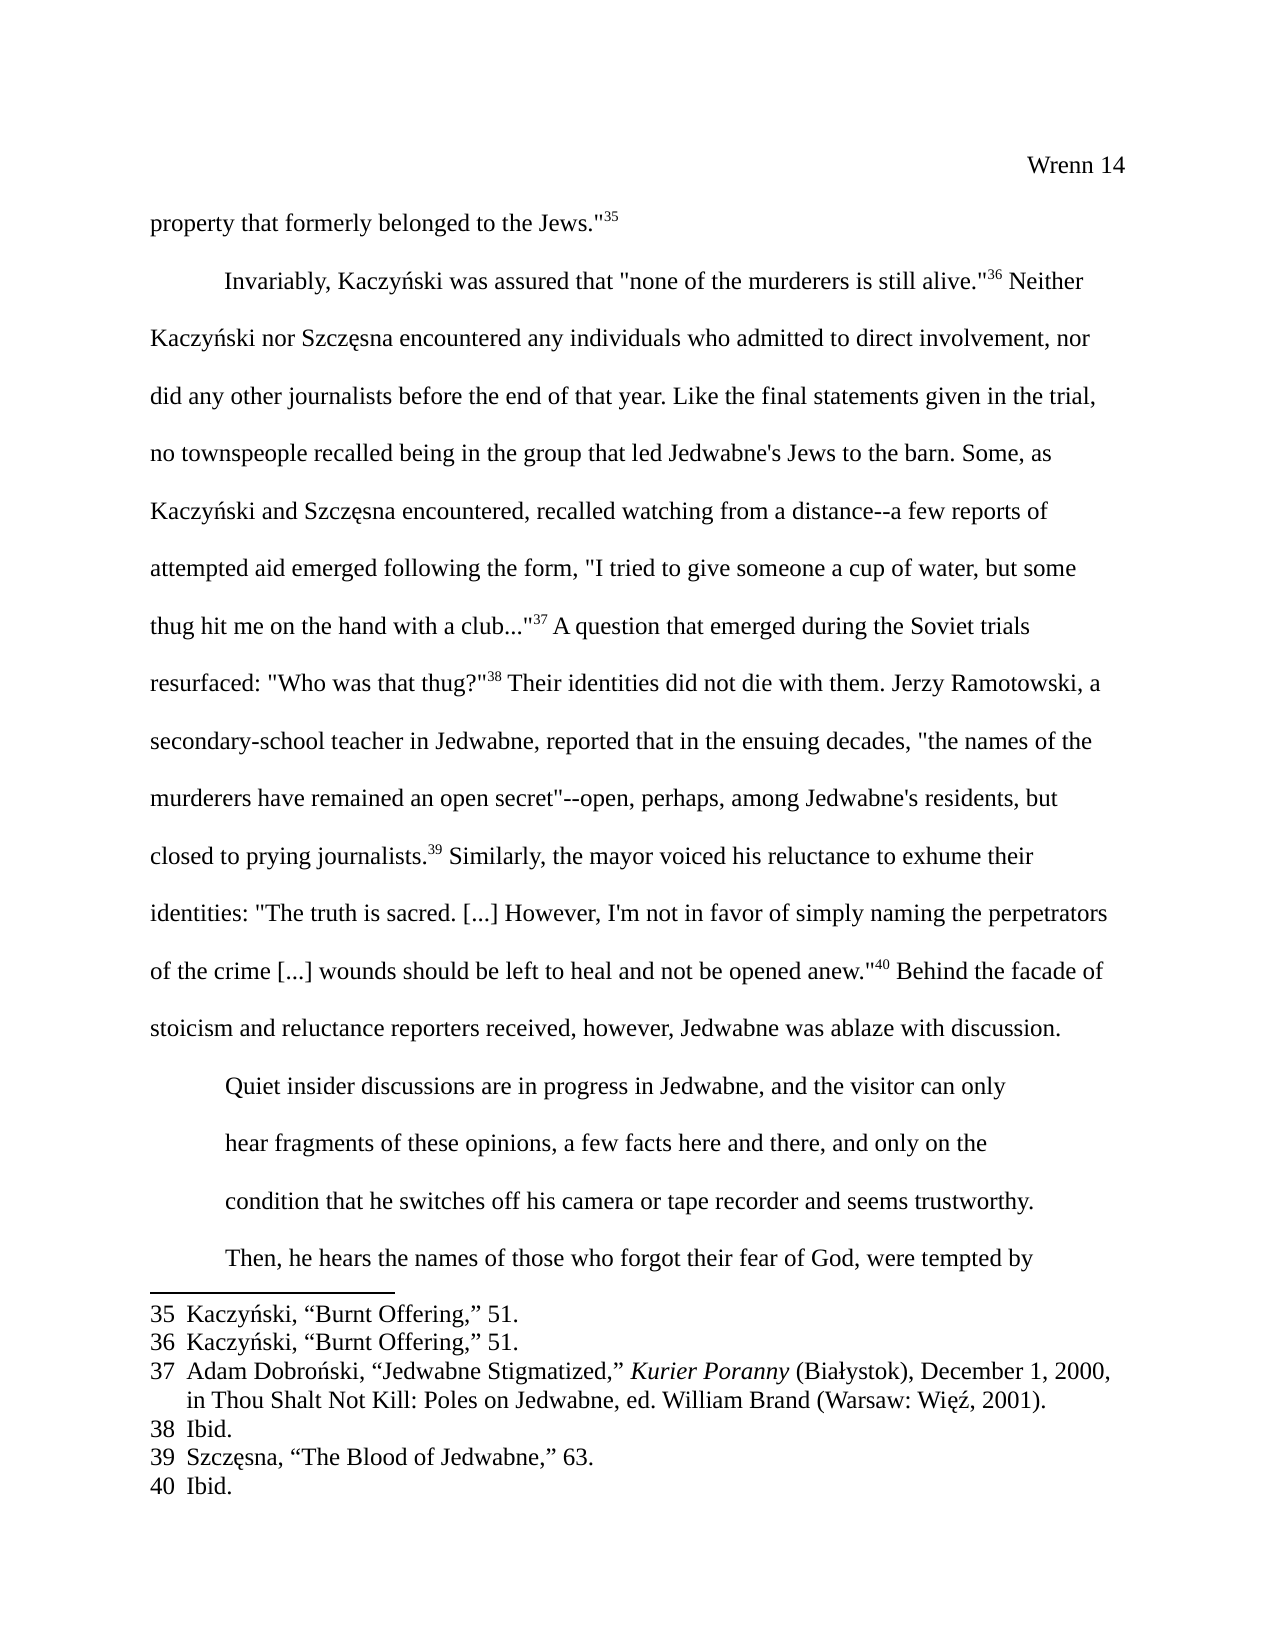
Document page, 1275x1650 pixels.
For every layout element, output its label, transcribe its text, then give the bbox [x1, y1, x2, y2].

text Szczęsna, “The Blood of Jedwabne,” 63. [150, 1442, 1125, 1471]
text Quiet insider discussions are in progress in Jedwabne, and the visitor can only hear fragments of these opinions, a few facts here and there, and only on the condition that he switches off his camera or tape recorder and seems trustworthy. Then, he hears the names of those who forgot their fear of God, were tempted by [225, 1071, 1050, 1272]
text Adam Dobroński, “Jedwabne Stigmatized,” Kurier Poranny (Białystok), December 1, 2000, in Thou Shalt Not Kill: Poles on Jedwabne, ed. William Brand (Warsaw: Więź, 2001). [150, 1356, 1125, 1414]
text Ibid. [150, 1471, 1125, 1500]
text Invariably, Kaczyński was assured that "none of the murderers is still alive." Neither Kaczyński nor Szczęsna encountered any individuals who admitted to direct involvement, nor did any other journalists before the end of that year. Like the final statements given in the trial, no townspeople recalled being in the group that led Jedwabne's Jews to the barn. Some, as Kaczyński and Szczęsna encountered, recalled watching from a distance--a few reports of attempted aid emerged following the form, "I tried to give someone a cup of water, but some thug hit me on the hand with a club..." A question that emerged during the Soviet trials resurfaced: "Who was that thug?" Their identities did not die with them. Jerzy Ramotowski, a secondary-school teacher in Jedwabne, reported that in the ensuing decades, "the names of the murderers have remained an open secret"--open, perhaps, among Jedwabne's residents, but closed to prying journalists. Similarly, the mayor voiced his reluctance to exhume their identities: "The truth is sacred. [...] However, I'm not in favor of simply naming the perpetrators of the crime [...] wounds should be left to heal and not be opened anew." Behind the facade of stoicism and reluctance reporters received, however, Jedwabne was ablaze with discussion. [150, 266, 1125, 1042]
text Kaczyński, “Burnt Offering,” 51. [150, 1299, 1125, 1327]
text property that formerly belonged to the Jews." [150, 208, 1125, 237]
text Kaczyński, “Burnt Offering,” 51. [150, 1327, 1125, 1356]
text Ibid. [150, 1414, 1125, 1442]
